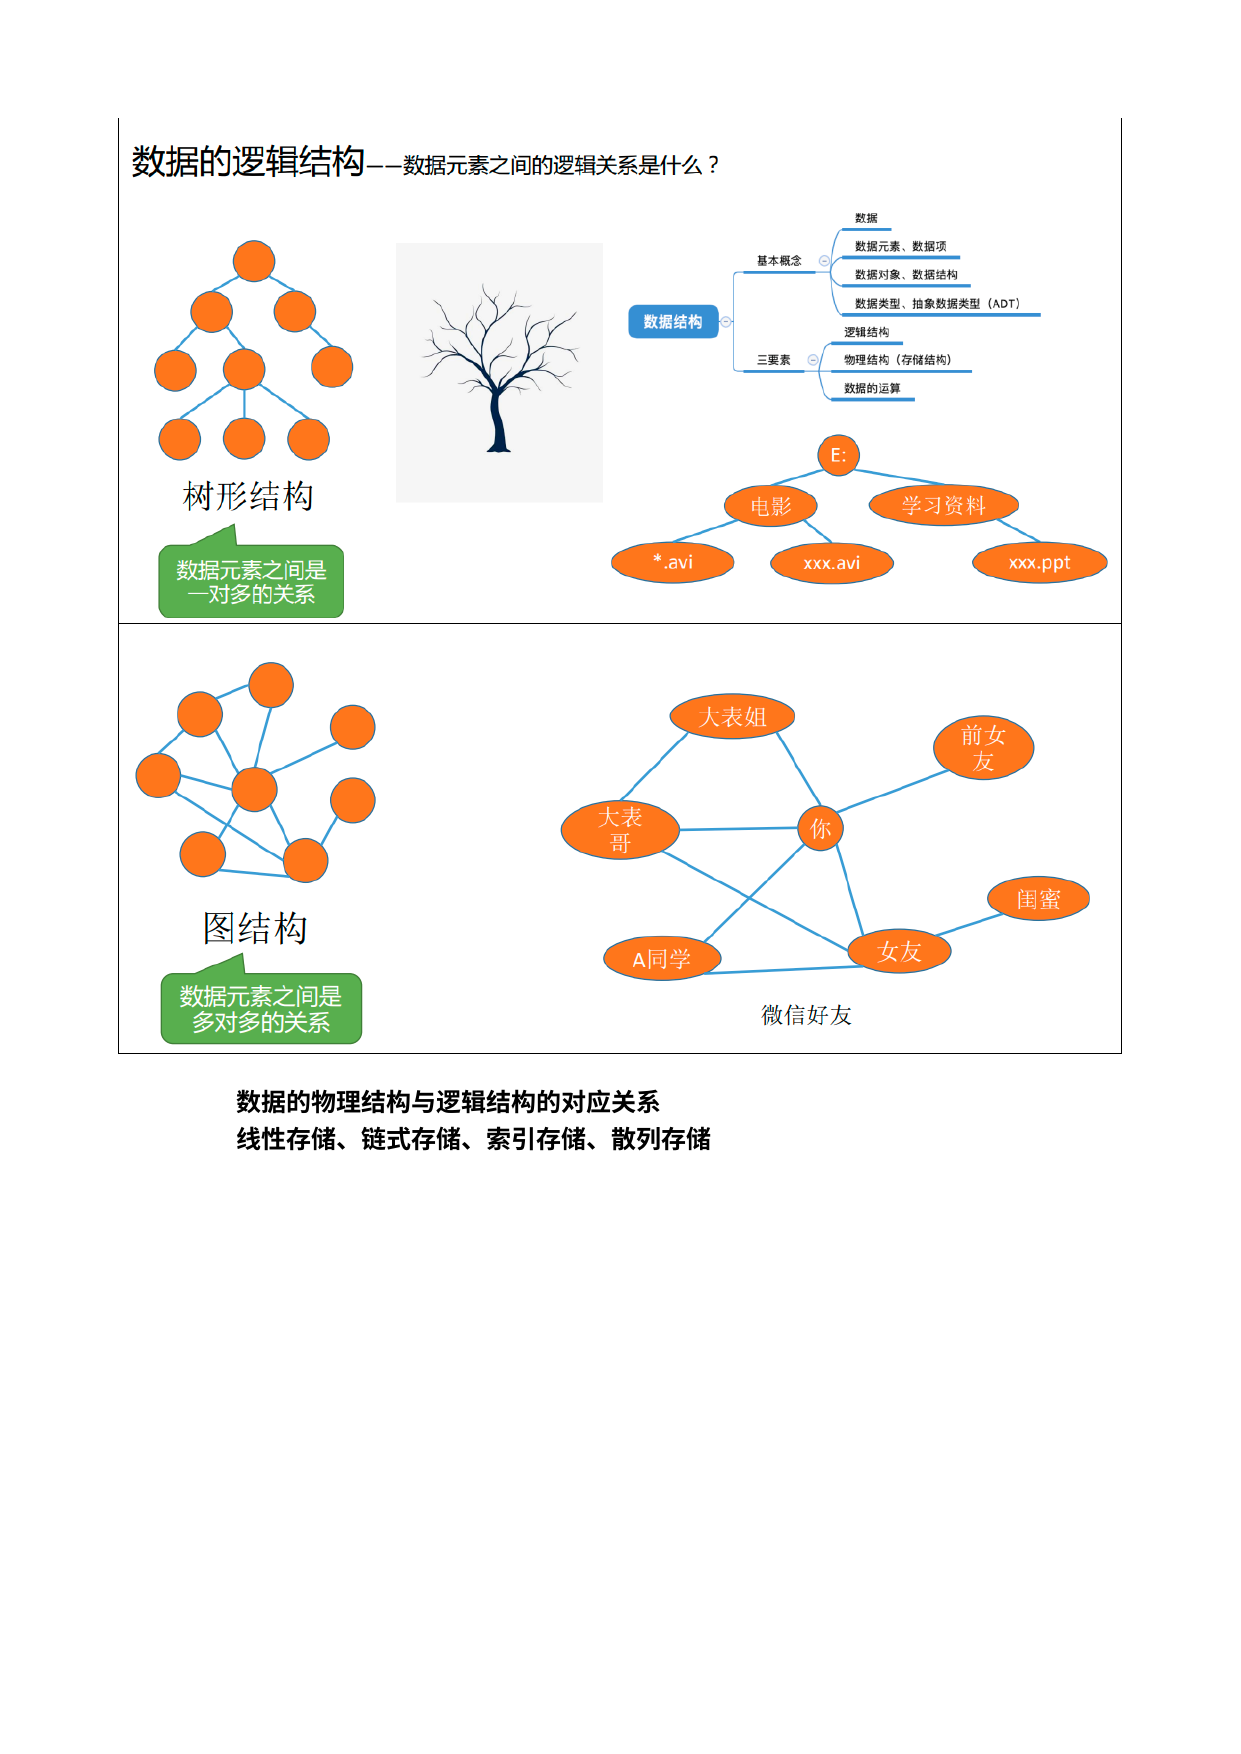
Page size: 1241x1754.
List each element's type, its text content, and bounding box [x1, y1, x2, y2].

picture [125, 123, 1116, 618]
table_cell [119, 118, 1121, 623]
picture [125, 629, 1116, 1048]
table_cell [119, 624, 1121, 1053]
text 数据的物理结构与逻辑结构的对应关系 [236, 1083, 1122, 1119]
text 线性存储、链式存储、索引存储、散列存储 [236, 1119, 1122, 1155]
